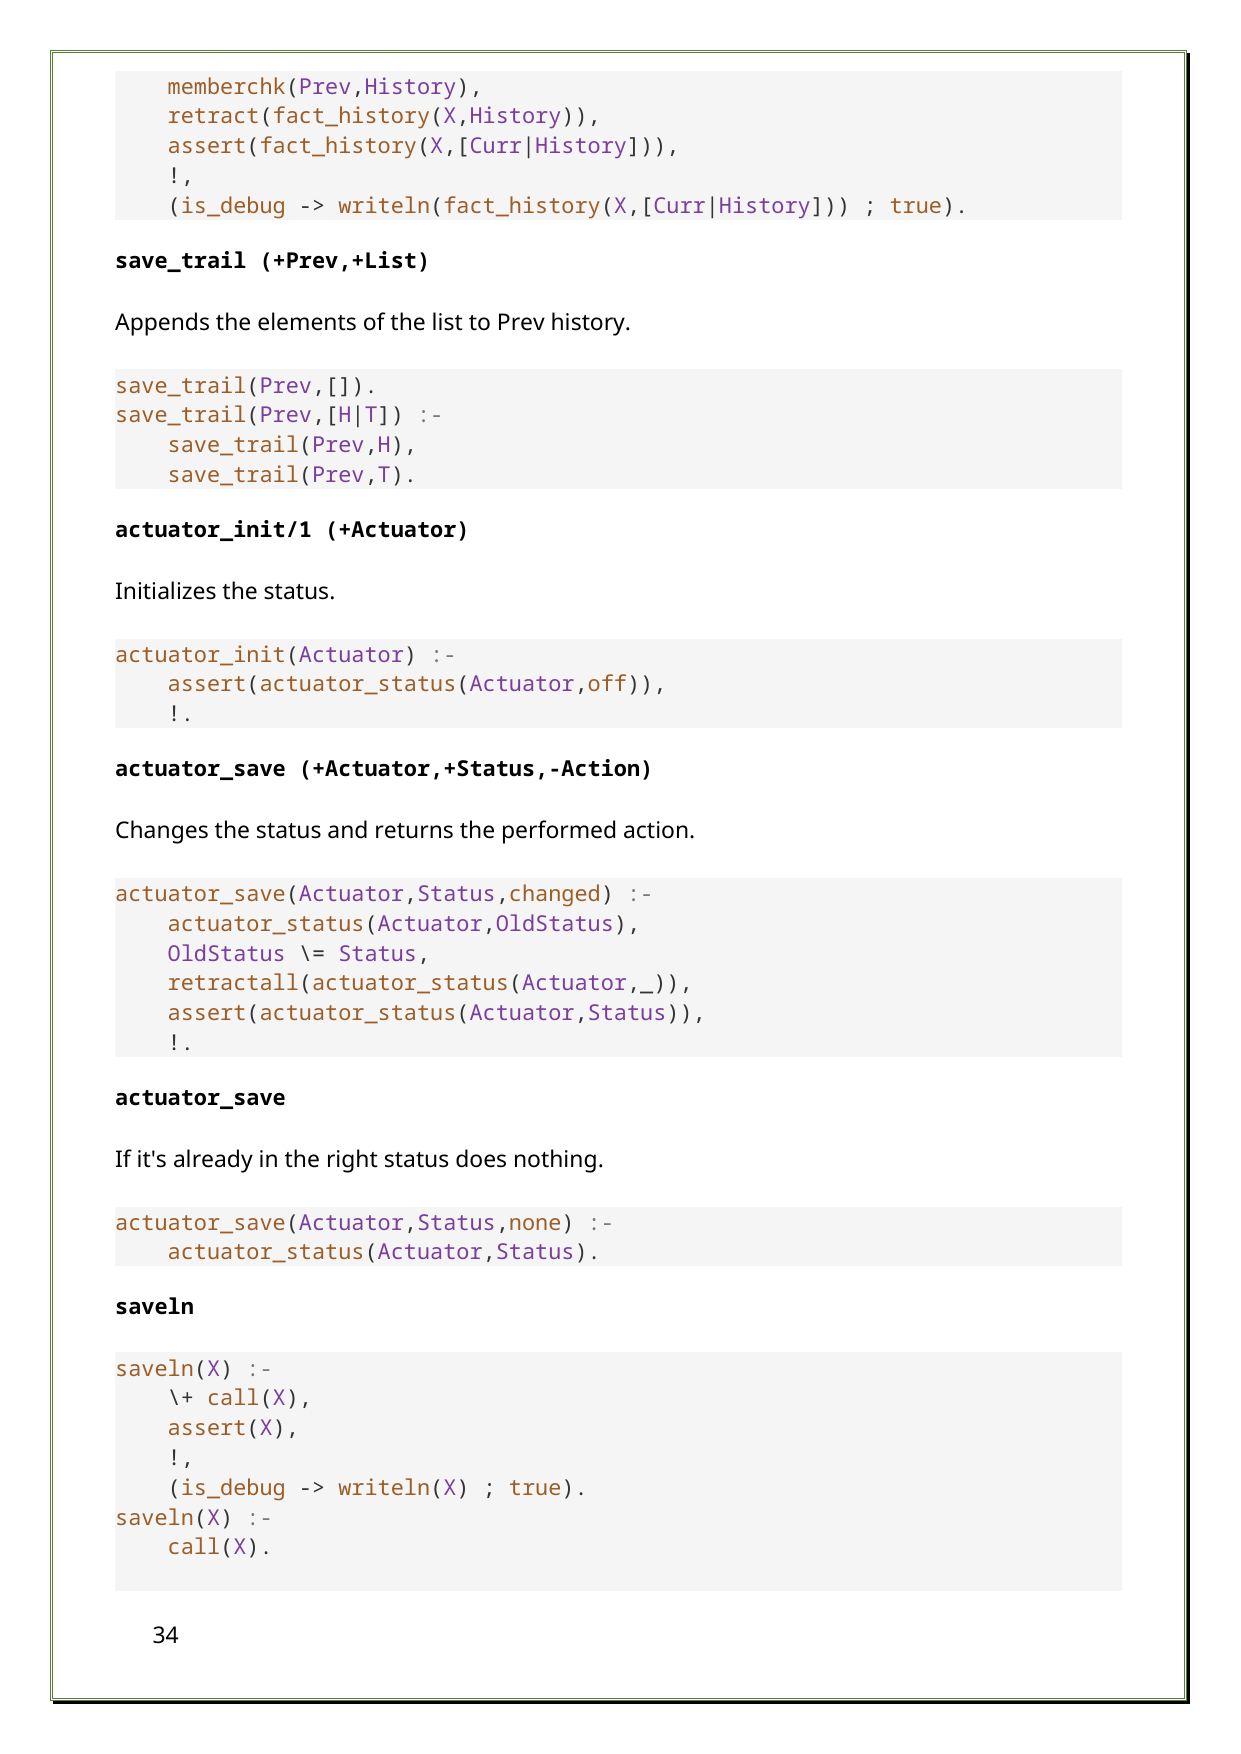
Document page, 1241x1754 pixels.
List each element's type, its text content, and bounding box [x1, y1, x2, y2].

text If it's already in the right status does nothing. [115, 1143, 1122, 1174]
text (is_debug -> writeln(X) ; true). [115, 1472, 1122, 1501]
text !. [115, 1027, 1122, 1057]
text (is_debug -> writeln(fact_history(X,[Curr|History])) ; true). [115, 190, 1122, 220]
text !, [115, 160, 1122, 190]
text actuator_save(Actuator,Status,changed) :- [115, 878, 1122, 908]
text actuator_status(Actuator,Status). [115, 1236, 1122, 1266]
text assert(X), [115, 1412, 1122, 1442]
text assert(actuator_status(Actuator,off)), [115, 668, 1122, 698]
text actuator_status(Actuator,OldStatus), [115, 908, 1122, 937]
text saveln(X) :- [115, 1352, 1122, 1382]
text actuator_save(Actuator,Status,none) :- [115, 1207, 1122, 1236]
subtitle actuator_save (+Actuator,+Status,-Action) [115, 753, 1122, 783]
text save_trail(Prev,[]). [115, 369, 1122, 399]
text \+ call(X), [115, 1382, 1122, 1412]
text saveln(X) :- [115, 1501, 1122, 1531]
text assert(fact_history(X,[Curr|History])), [115, 130, 1122, 160]
text !, [115, 1442, 1122, 1472]
text OldStatus \= Status, [115, 937, 1122, 967]
text memberchk(Prev,History), [115, 71, 1122, 101]
text actuator_init(Actuator) :- [115, 639, 1122, 668]
text retractall(actuator_status(Actuator,_)), [115, 967, 1122, 997]
text call(X). [115, 1531, 1122, 1561]
text save_trail(Prev,T). [115, 459, 1122, 489]
text retract(fact_history(X,History)), [115, 101, 1122, 130]
subtitle actuator_save [115, 1082, 1122, 1111]
text save_trail(Prev,H), [115, 429, 1122, 459]
subtitle actuator_init/1 (+Actuator) [115, 514, 1122, 543]
text Appends the elements of the list to Prev history. [115, 306, 1122, 337]
subtitle saveln [115, 1291, 1122, 1321]
text !. [115, 698, 1122, 728]
text assert(actuator_status(Actuator,Status)), [115, 997, 1122, 1027]
text save_trail(Prev,[H|T]) :- [115, 399, 1122, 429]
text Changes the status and returns the performed action. [115, 814, 1122, 846]
text Initializes the status. [115, 575, 1122, 606]
subtitle save_trail (+Prev,+List) [115, 245, 1122, 274]
